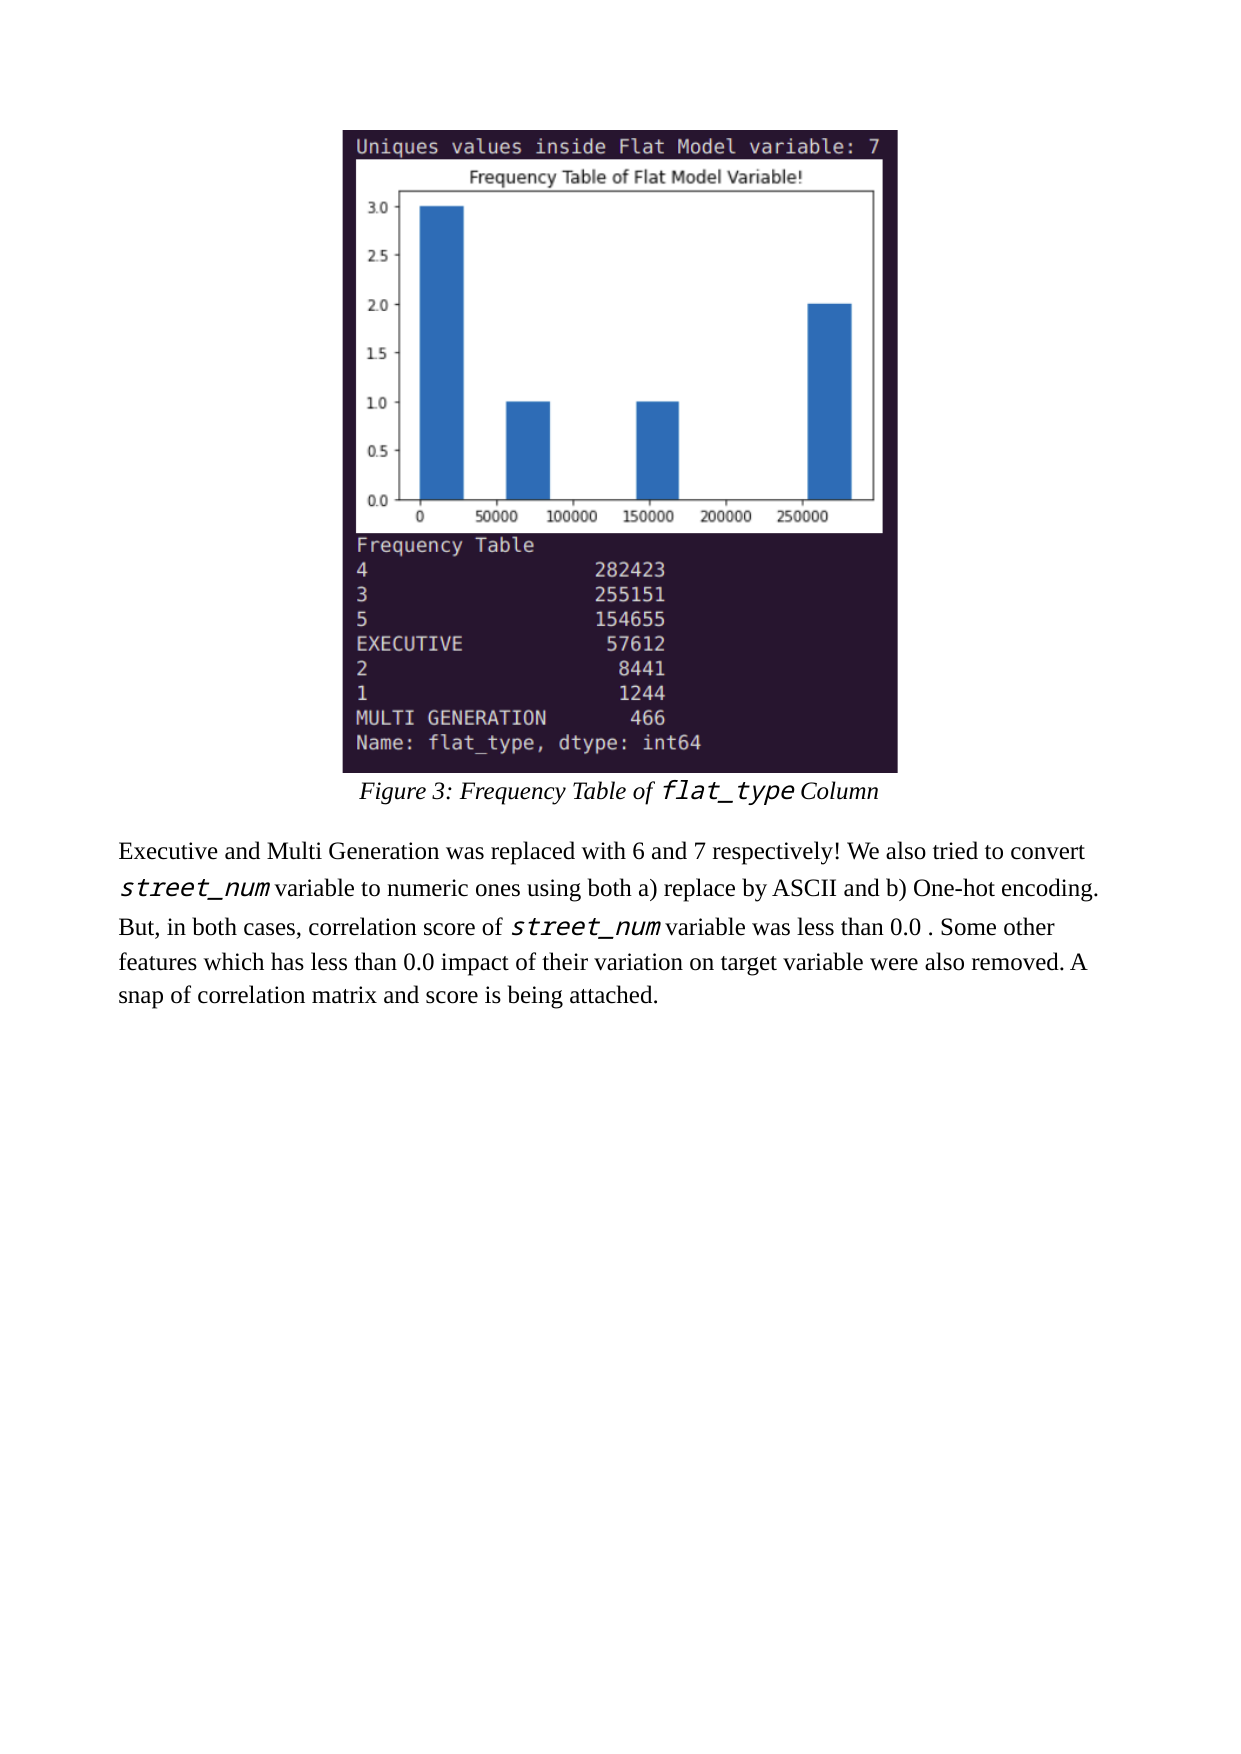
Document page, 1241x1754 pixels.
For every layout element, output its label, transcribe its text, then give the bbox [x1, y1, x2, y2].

text Figure 3: Frequency Table of flat_type Column [312, 131, 929, 807]
text Executive and Multi Generation was replaced with 6 and 7 respectively! We also tried to convert street_num variable to numeric ones using both a) replace by ASCII and b) One-hot encoding. But, in both cases, correlation score of street_num variable was less than 0.0 . Some other features which has less than 0.0 impact of their variation on target variable were also removed. A snap of correlation matrix and score is being attached. [118, 118, 1122, 1009]
picture [342, 130, 898, 773]
